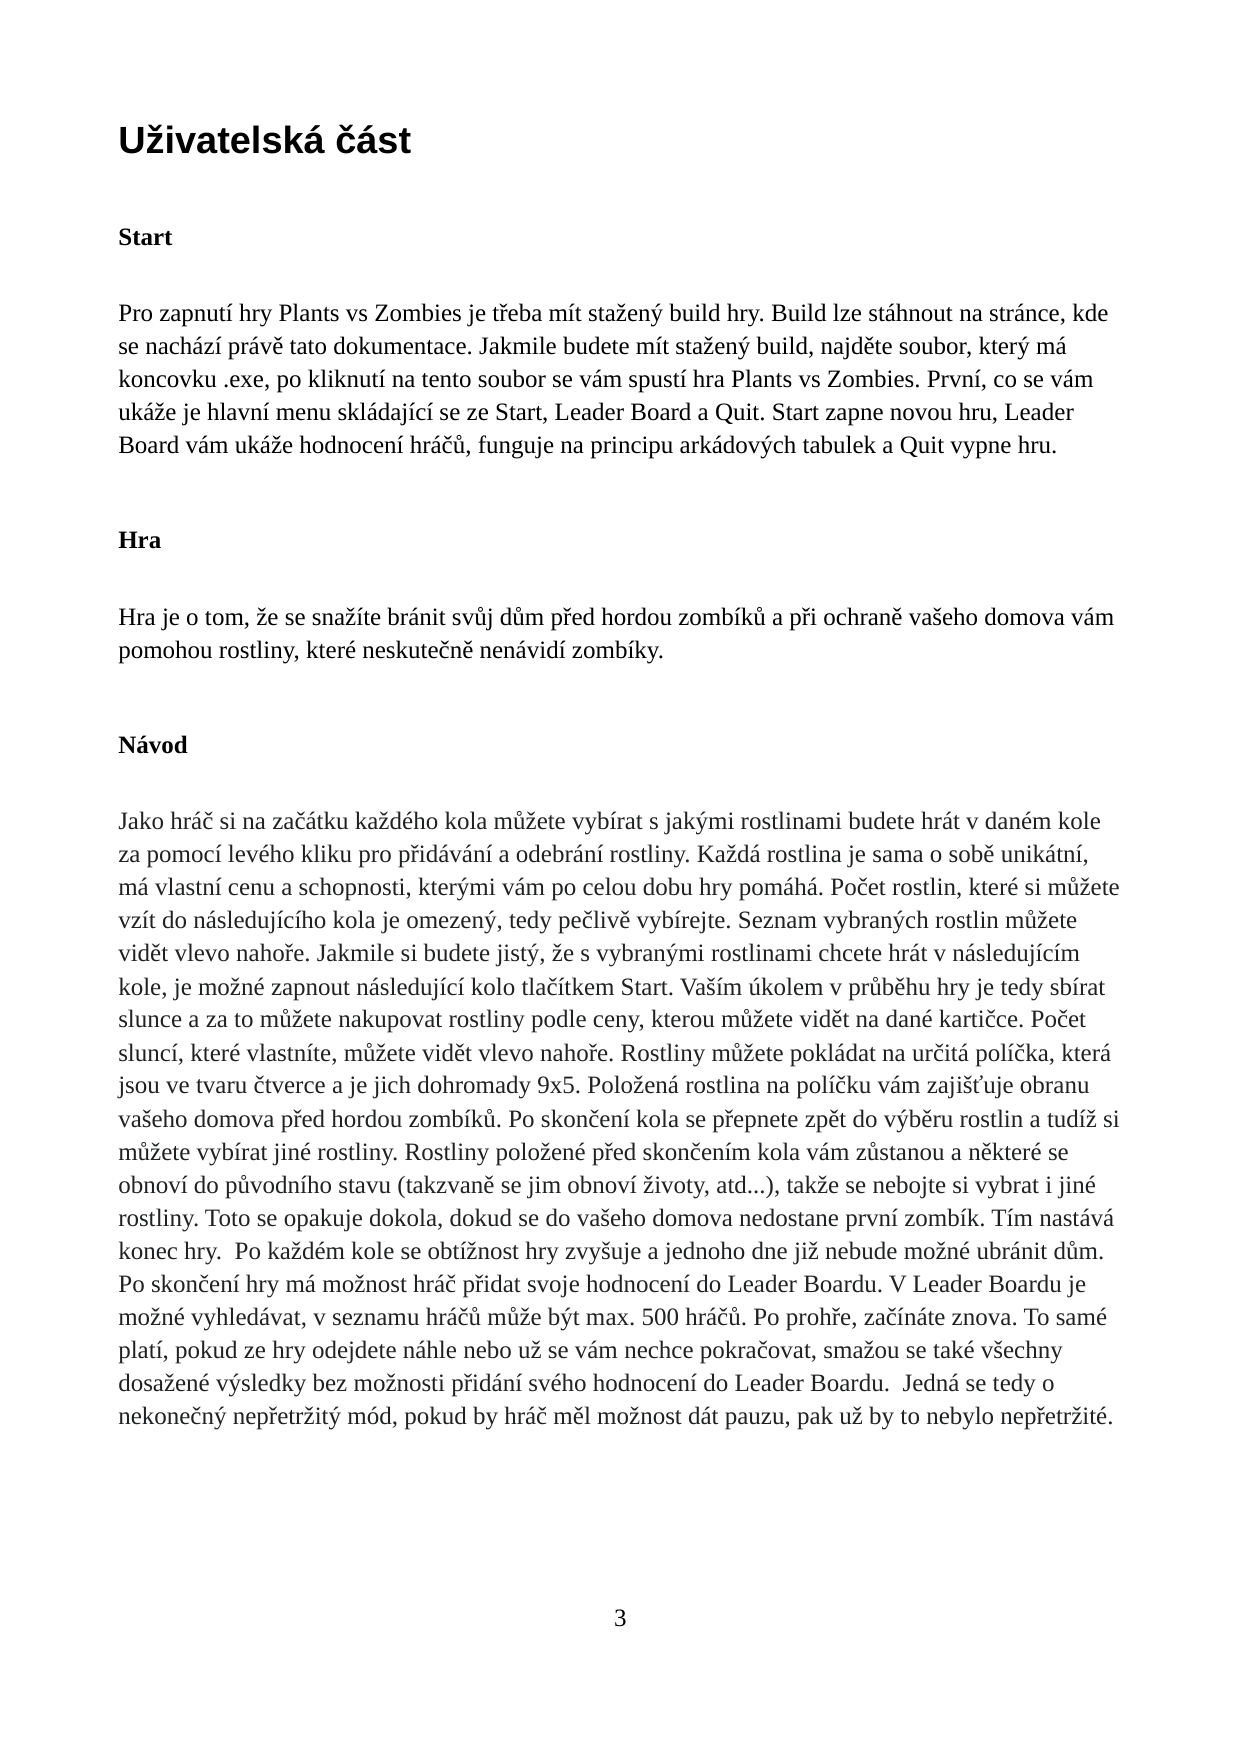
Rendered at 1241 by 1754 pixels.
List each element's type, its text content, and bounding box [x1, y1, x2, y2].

subtitle Uživatelská část [118, 118, 1122, 162]
text Hra je o tom, že se snažíte bránit svůj dům před hordou zombíků a při ochraně vašeho domova vám pomohou rostliny, které neskutečně nenávidí zombíky. [118, 602, 1122, 664]
subtitle Start [118, 222, 1122, 251]
subtitle Návod [118, 730, 1122, 759]
subtitle Hra [118, 526, 1122, 554]
text Pro zapnutí hry Plants vs Zombies je třeba mít stažený build hry. Build lze stáhnout na stránce, kde se nachází právě tato dokumentace. Jakmile budete mít stažený build, najděte soubor, který má koncovku .exe, po kliknutí na tento soubor se vám spustí hra Plants vs Zombies. První, co se vám ukáže je hlavní menu skládající se ze Start, Leader Board a Quit. Start zapne novou hru, Leader Board vám ukáže hodnocení hráčů, funguje na principu arkádových tabulek a Quit vypne hru. [118, 298, 1122, 459]
text 3 [118, 1603, 1122, 1632]
text Jako hráč si na začátku každého kola můžete vybírat s jakými rostlinami budete hrát v daném kole za pomocí levého kliku pro přidávání a odebrání rostliny. Každá rostlina je sama o sobě unikátní, má vlastní cenu a schopnosti, kterými vám po celou dobu hry pomáhá. Počet rostlin, které si můžete vzít do následujícího kola je omezený, tedy pečlivě vybírejte. Seznam vybraných rostlin můžete vidět vlevo nahoře. Jakmile si budete jistý, že s vybranými rostlinami chcete hrát v následujícím kole, je možné zapnout následující kolo tlačítkem Start. Vaším úkolem v průběhu hry je tedy sbírat slunce a za to můžete nakupovat rostliny podle ceny, kterou můžete vidět na dané kartičce. Počet sluncí, které vlastníte, můžete vidět vlevo nahoře. Rostliny můžete pokládat na určitá políčka, která jsou ve tvaru čtverce a je jich dohromady 9x5. Položená rostlina na políčku vám zajišťuje obranu vašeho domova před hordou zombíků. Po skončení kola se přepnete zpět do výběru rostlin a tudíž si můžete vybírat jiné rostliny. Rostliny položené před skončením kola vám zůstanou a některé se obnoví do původního stavu (takzvaně se jim obnoví životy, atd...), takže se nebojte si vybrat i jiné rostliny. Toto se opakuje dokola, dokud se do vašeho domova nedostane první zombík. Tím nastává konec hry. Po každém kole se obtížnost hry zvyšuje a jednoho dne již nebude možné ubránit dům. Po skončení hry má možnost hráč přidat svoje hodnocení do Leader Boardu. V Leader Boardu je možné vyhledávat, v seznamu hráčů může být max. 500 hráčů. Po prohře, začínáte znova. To samé platí, pokud ze hry odejdete náhle nebo už se vám nechce pokračovat, smažou se také všechny dosažené výsledky bez možnosti přidání svého hodnocení do Leader Boardu. Jedná se tedy o nekonečný nepřetržitý mód, pokud by hráč měl možnost dát pauzu, pak už by to nebylo nepřetržité. [118, 806, 1122, 1429]
